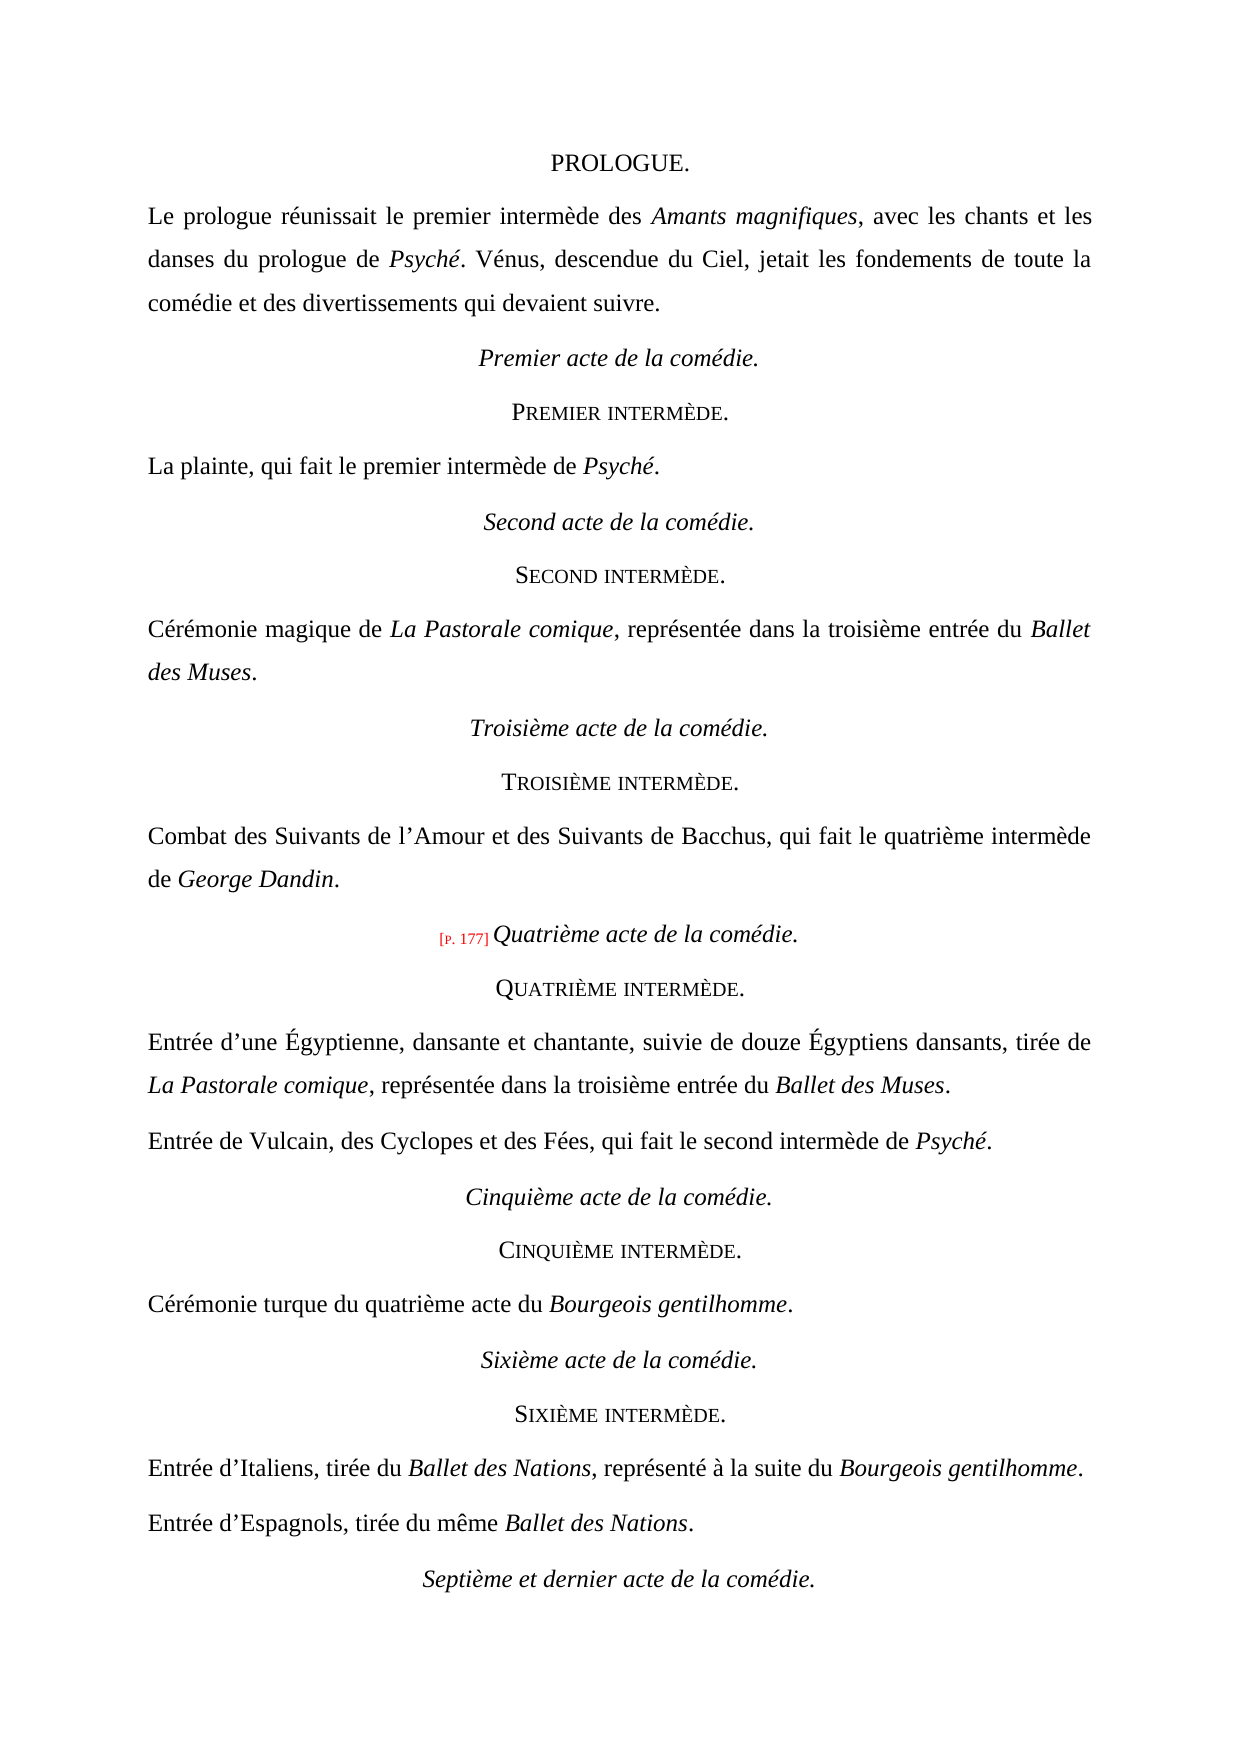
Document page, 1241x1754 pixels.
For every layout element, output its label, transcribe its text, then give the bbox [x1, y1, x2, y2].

text Le prologue réunissait le premier intermède des Amants magnifiques, avec les chants et les danses du prologue de Psyché. Vénus, descendue du Ciel, jetait les fondements de toute la comédie et des divertissements qui devaient suivre. [148, 201, 1093, 316]
text Cinquième acte de la comédie. [148, 1182, 1093, 1210]
text Entrée d’une Égyptienne, dansante et chantante, suivie de douze Égyptiens dansants, tirée de La Pastorale comique, représentée dans la troisième entrée du Ballet des Muses. [148, 1027, 1093, 1099]
text Entrée de Vulcain, des Cyclopes et des Fées, qui fait le second intermède de Psyché. [148, 1126, 1093, 1155]
text Cinquième intermède. [148, 1236, 1093, 1264]
text Combat des Suivants de l’Amour et des Suivants de Bacchus, qui fait le quatrième intermède de George Dandin. [148, 821, 1093, 893]
text Entrée d’Italiens, tirée du Ballet des Nations, représenté à la suite du Bourgeois gentilhomme. [148, 1453, 1093, 1481]
text PROLOGUE. [148, 148, 1093, 176]
text Troisième acte de la comédie. [148, 713, 1093, 742]
text Sixième acte de la comédie. [148, 1345, 1093, 1374]
text Septième et dernier acte de la comédie. [148, 1564, 1093, 1593]
text Second intermède. [148, 561, 1093, 589]
text Sixième intermède. [148, 1399, 1093, 1428]
text Premier intermède. [148, 397, 1093, 426]
text Cérémonie magique de La Pastorale comique, représentée dans la troisième entrée du Ballet des Muses. [148, 614, 1093, 686]
text Troisième intermède. [148, 767, 1093, 796]
text [p. 177] Quatrième acte de la comédie. [148, 919, 1093, 948]
text Second acte de la comédie. [148, 507, 1093, 535]
text Quatrième intermède. [148, 973, 1093, 1002]
text Entrée d’Espagnols, tirée du même Ballet des Nations. [148, 1508, 1093, 1537]
text La plainte, qui fait le premier intermède de Psyché. [148, 451, 1093, 480]
text Premier acte de la comédie. [148, 343, 1093, 372]
text Cérémonie turque du quatrième acte du Bourgeois gentilhomme. [148, 1289, 1093, 1318]
